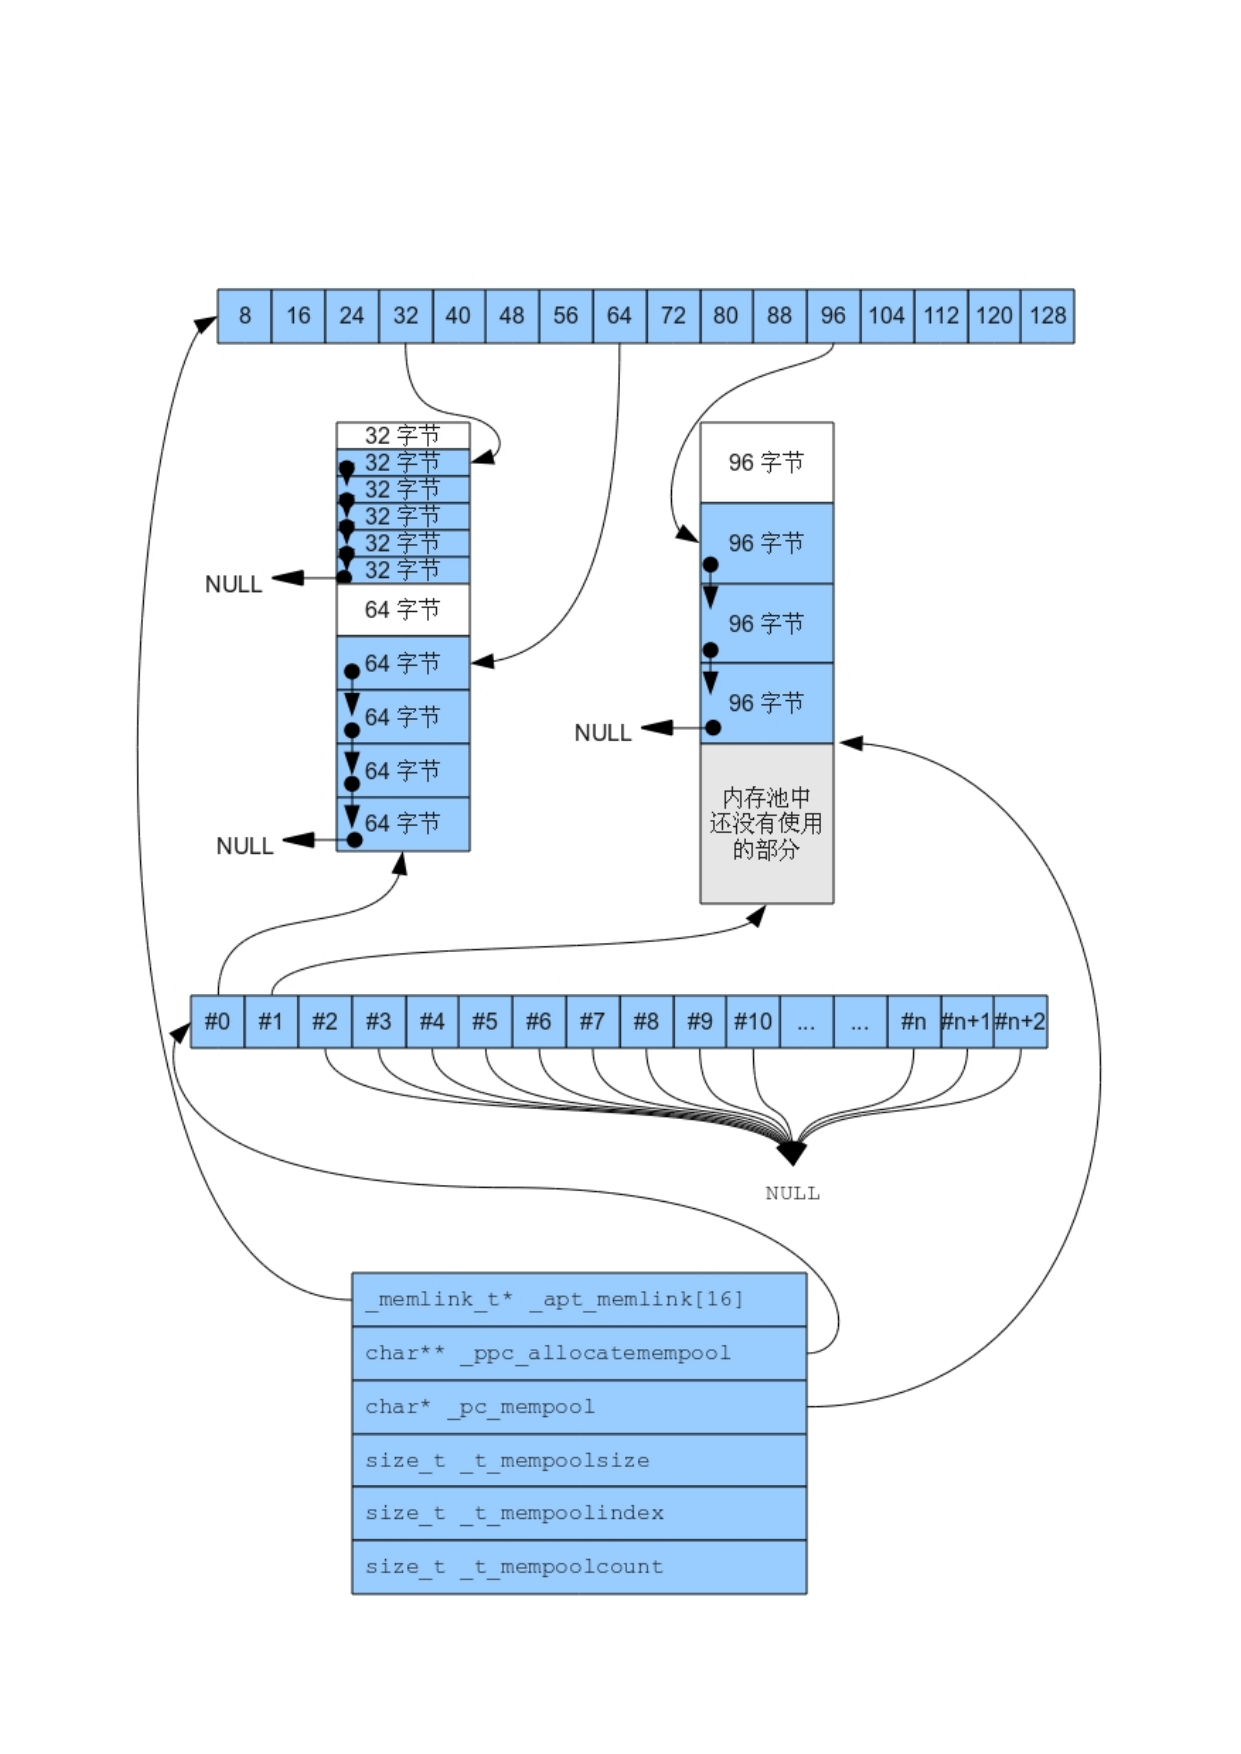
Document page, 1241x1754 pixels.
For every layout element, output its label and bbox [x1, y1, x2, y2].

picture [58, 161, 1182, 1750]
